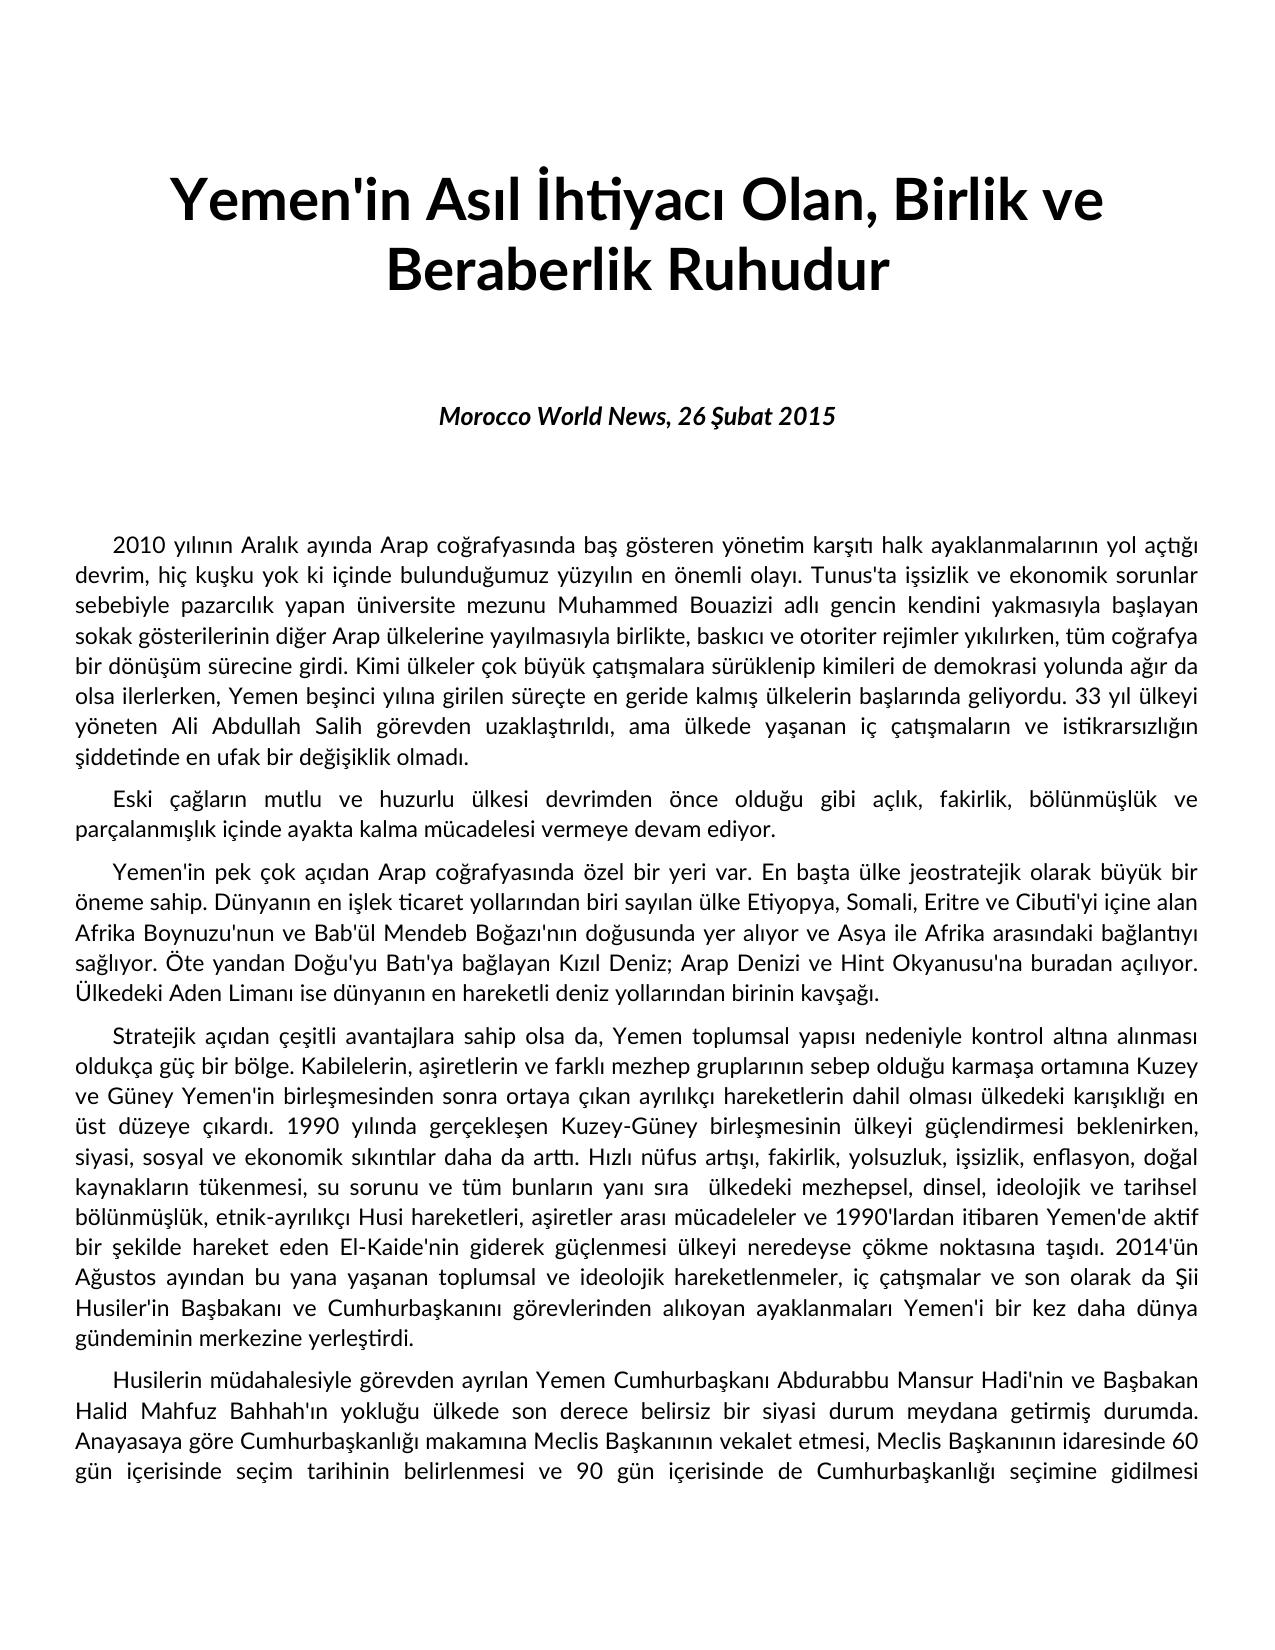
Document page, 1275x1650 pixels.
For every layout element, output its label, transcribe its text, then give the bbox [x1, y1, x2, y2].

subtitle Yemen'in Asıl İhtiyacı Olan, Birlik ve Beraberlik Ruhudur [75, 162, 1200, 302]
text Husilerin müdahalesiyle görevden ayrılan Yemen Cumhurbaşkanı Abdurabbu Mansur Hadi'nin ve Başbakan Halid Mahfuz Bahhah'ın yokluğu ülkede son derece belirsiz bir siyasi durum meydana getirmiş durumda. Anayasaya göre Cumhurbaşkanlığı makamına Meclis Başkanının vekalet etmesi, Meclis Başkanının idaresinde 60 gün içerisinde seçim tarihinin belirlenmesi ve 90 gün içerisinde de Cumhurbaşkanlığı seçimine gidilmesi [75, 1366, 1200, 1484]
text Eski çağların mutlu ve huzurlu ülkesi devrimden önce olduğu gibi açlık, fakirlik, bölünmüşlük ve parçalanmışlık içinde ayakta kalma mücadelesi vermeye devam ediyor. [75, 785, 1200, 843]
text 2010 yılının Aralık ayında Arap coğrafyasında baş gösteren yönetim karşıtı halk ayaklanmalarının yol açtığı devrim, hiç kuşku yok ki içinde bulunduğumuz yüzyılın en önemli olayı. Tunus'ta işsizlik ve ekonomik sorunlar sebebiyle pazarcılık yapan üniversite mezunu Muhammed Bouazizi adlı gencin kendini yakmasıyla başlayan sokak gösterilerinin diğer Arap ülkelerine yayılmasıyla birlikte, baskıcı ve otoriter rejimler yıkılırken, tüm coğrafya bir dönüşüm sürecine girdi. Kimi ülkeler çok büyük çatışmalara sürüklenip kimileri de demokrasi yolunda ağır da olsa ilerlerken, Yemen beşinci yılına girilen süreçte en geride kalmış ülkelerin başlarında geliyordu. 33 yıl ülkeyi yöneten Ali Abdullah Salih görevden uzaklaştırıldı, ama ülkede yaşanan iç çatışmaların ve istikrarsızlığın şiddetinde en ufak bir değişiklik olmadı. [75, 531, 1200, 770]
text Yemen'in pek çok açıdan Arap coğrafyasında özel bir yeri var. En başta ülke jeostratejik olarak büyük bir öneme sahip. Dünyanın en işlek ticaret yollarından biri sayılan ülke Etiyopya, Somali, Eritre ve Cibuti'yi içine alan Afrika Boynuzu'nun ve Bab'ül Mendeb Boğazı'nın doğusunda yer alıyor ve Asya ile Afrika arasındaki bağlantıyı sağlıyor. Öte yandan Doğu'yu Batı'ya bağlayan Kızıl Deniz; Arap Denizi ve Hint Okyanusu'na buradan açılıyor. Ülkedeki Aden Limanı ise dünyanın en hareketli deniz yollarından birinin kavşağı. [75, 858, 1200, 1006]
text Stratejik açıdan çeşitli avantajlara sahip olsa da, Yemen toplumsal yapısı nedeniyle kontrol altına alınması oldukça güç bir bölge. Kabilelerin, aşiretlerin ve farklı mezhep gruplarının sebep olduğu karmaşa ortamına Kuzey ve Güney Yemen'in birleşmesinden sonra ortaya çıkan ayrılıkçı hareketlerin dahil olması ülkedeki karışıklığı en üst düzeye çıkardı. 1990 yılında gerçekleşen Kuzey-Güney birleşmesinin ülkeyi güçlendirmesi beklenirken, siyasi, sosyal ve ekonomik sıkıntılar daha da arttı. Hızlı nüfus artışı, fakirlik, yolsuzluk, işsizlik, enflasyon, doğal kaynakların tükenmesi, su sorunu ve tüm bunların yanı sıra ülkedeki mezhepsel, dinsel, ideolojik ve tarihsel bölünmüşlük, etnik-ayrılıkçı Husi hareketleri, aşiretler arası mücadeleler ve 1990'lardan itibaren Yemen'de aktif bir şekilde hareket eden El-Kaide'nin giderek güçlenmesi ülkeyi neredeyse çökme noktasına taşıdı. 2014'ün Ağustos ayından bu yana yaşanan toplumsal ve ideolojik hareketlenmeler, iç çatışmalar ve son olarak da Şii Husiler'in Başbakanı ve Cumhurbaşkanını görevlerinden alıkoyan ayaklanmaları Yemen'i bir kez daha dünya gündeminin merkezine yerleştirdi. [75, 1021, 1200, 1351]
text Morocco World News, 26 Şubat 2015 [75, 400, 1200, 430]
